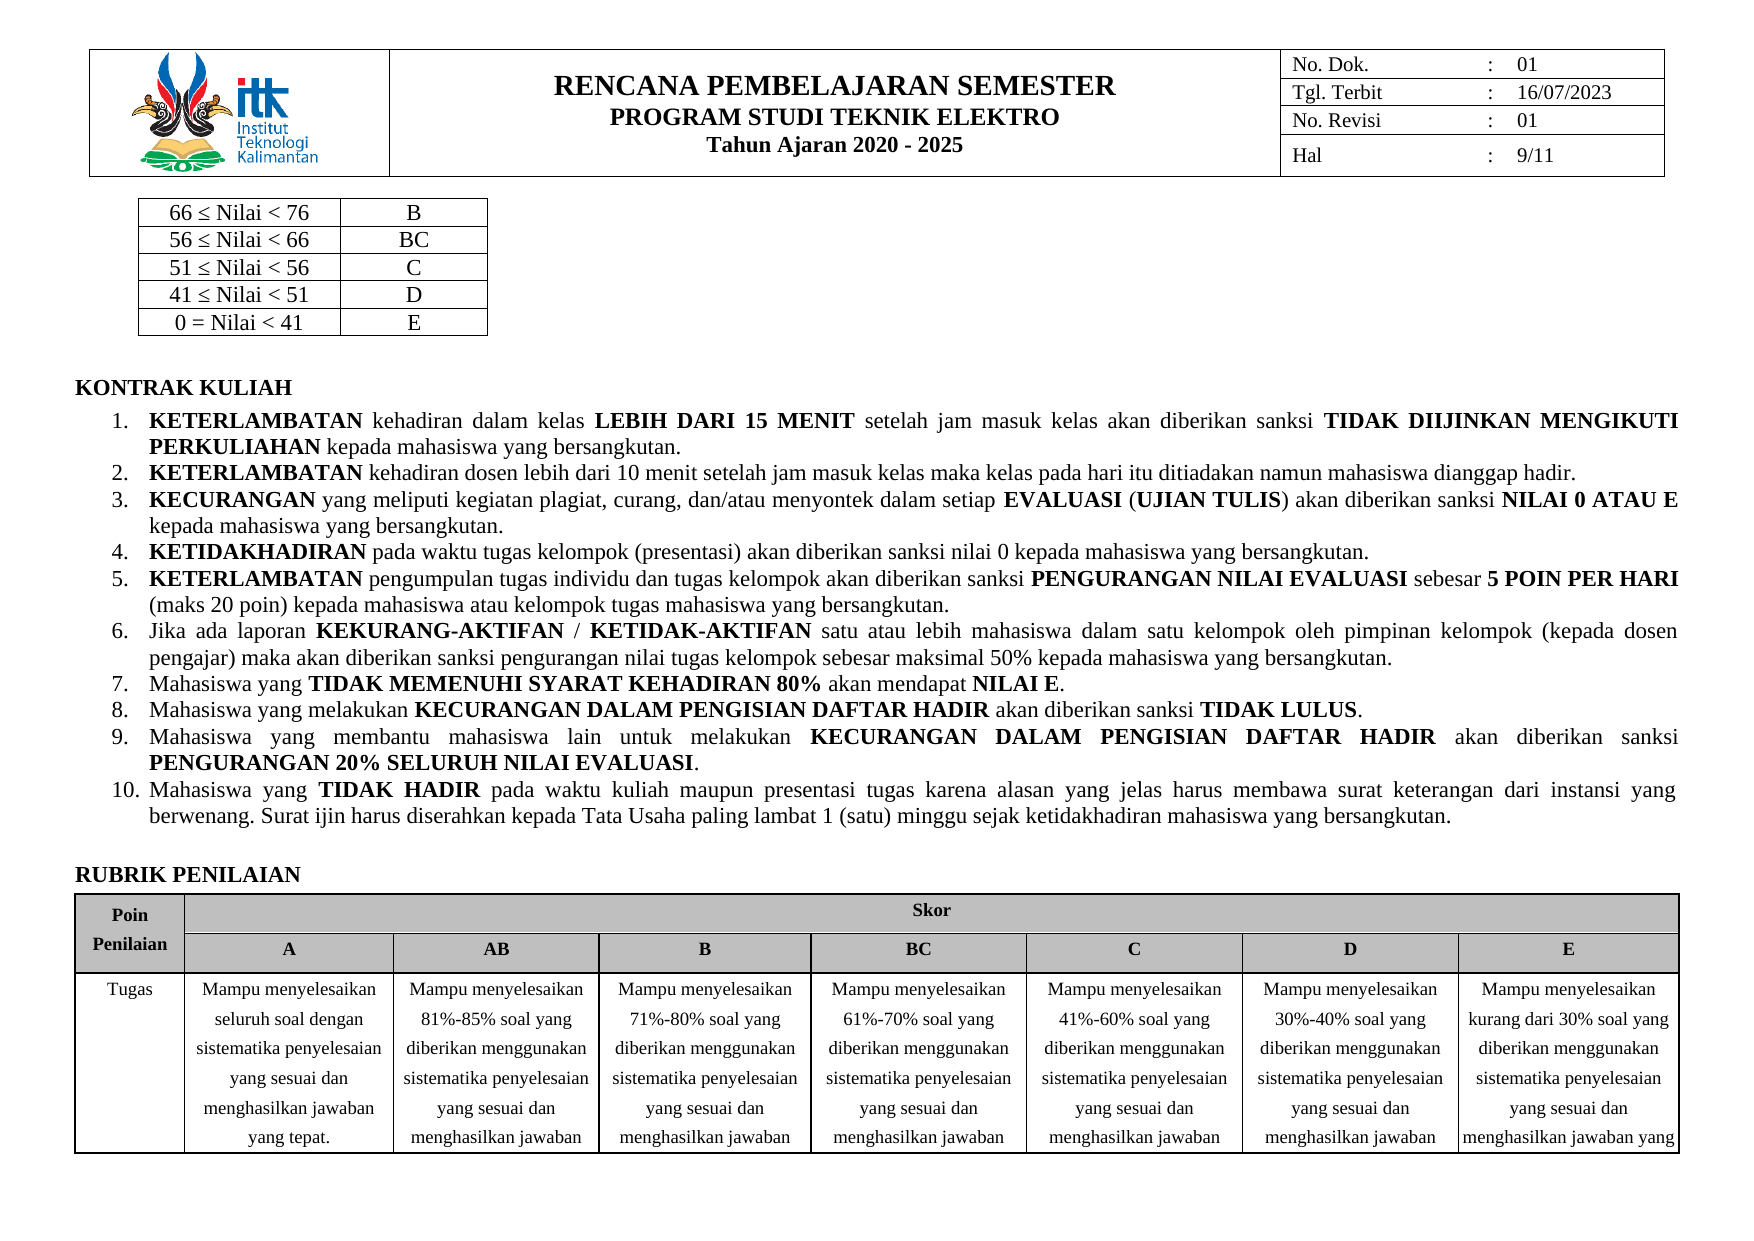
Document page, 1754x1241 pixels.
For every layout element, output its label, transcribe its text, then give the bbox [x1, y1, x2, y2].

list Mahasiswa yang membantu mahasiswa lain untuk melakukan KECURANGAN DALAM PENGISIAN DAFTAR HADIR akan diberikan sanksi PENGURANGAN 20% SELURUH NILAI EVALUASI. [111, 723, 1679, 776]
table_cell AB [394, 934, 598, 972]
table_cell BC [341, 227, 487, 253]
table_cell Mampu menyelesaikan 81%-85% soal yang diberikan menggunakan sistematika penyelesaian yang sesuai dan menghasilkan jawaban [394, 974, 598, 1152]
table_cell B [600, 934, 810, 972]
picture [127, 50, 322, 176]
list KETERLAMBATAN kehadiran dosen lebih dari 10 menit setelah jam masuk kelas maka kelas pada hari itu ditiadakan namun mahasiswa dianggap hadir. [111, 459, 1679, 486]
table_cell Mampu menyelesaikan kurang dari 30% soal yang diberikan menggunakan sistematika penyelesaian yang sesuai dan menghasilkan jawaban yang [1459, 974, 1678, 1152]
list KECURANGAN yang meliputi kegiatan plagiat, curang, dan/atau menyontek dalam setiap EVALUASI (UJIAN TULIS) akan diberikan sanksi NILAI 0 ATAU E kepada mahasiswa yang bersangkutan. [111, 486, 1679, 538]
list Mahasiswa yang TIDAK MEMENUHI SYARAT KEHADIRAN 80% akan mendapat NILAI E. [111, 670, 1679, 697]
table_cell 0 = Nilai < 41 [139, 309, 340, 335]
list KETIDAKHADIRAN pada waktu tugas kelompok (presentasi) akan diberikan sanksi nilai 0 kepada mahasiswa yang bersangkutan. [111, 538, 1679, 565]
table_cell BC [812, 934, 1026, 972]
list Jika ada laporan KEKURANG-AKTIFAN / KETIDAK-AKTIFAN satu atau lebih mahasiswa dalam satu kelompok oleh pimpinan kelompok (kepada dosen pengajar) maka akan diberikan sanksi pengurangan nilai tugas kelompok sebesar maksimal 50% kepada mahasiswa yang bersangkutan. [111, 617, 1679, 670]
table_cell C [341, 254, 487, 280]
table_cell C [1027, 934, 1242, 972]
table_cell Mampu menyelesaikan 30%-40% soal yang diberikan menggunakan sistematika penyelesaian yang sesuai dan menghasilkan jawaban [1243, 974, 1458, 1152]
table_cell Tugas [76, 974, 184, 1152]
table_cell E [1459, 934, 1678, 972]
subtitle KONTRAK KULIAH [75, 374, 1679, 401]
table_cell 41 ≤ Nilai < 51 [139, 281, 340, 308]
table_cell D [1243, 934, 1458, 972]
list Mahasiswa yang melakukan KECURANGAN DALAM PENGISIAN DAFTAR HADIR akan diberikan sanksi TIDAK LULUS. [111, 697, 1679, 723]
list Mahasiswa yang TIDAK HADIR pada waktu kuliah maupun presentasi tugas karena alasan yang jelas harus membawa surat keterangan dari instansi yang berwenang. Surat ijin harus diserahkan kepada Tata Usaha paling lambat 1 (satu) minggu sejak ketidakhadiran mahasiswa yang bersangkutan. [111, 776, 1679, 828]
table_cell D [341, 281, 487, 308]
list KETERLAMBATAN pengumpulan tugas individu dan tugas kelompok akan diberikan sanksi PENGURANGAN NILAI EVALUASI sebesar 5 POIN PER HARI (maks 20 poin) kepada mahasiswa atau kelompok tugas mahasiswa yang bersangkutan. [111, 565, 1679, 617]
table_header Poin Penilaian [76, 895, 184, 972]
table_cell 66 ≤ Nilai < 76 [139, 199, 340, 226]
table_cell Mampu menyelesaikan seluruh soal dengan sistematika penyelesaian yang sesuai dan menghasilkan jawaban yang tepat. [185, 974, 393, 1152]
table_cell E [341, 309, 487, 335]
table_cell A [185, 934, 393, 972]
table_cell B [341, 199, 487, 226]
table_header Skor [185, 895, 1678, 932]
table_cell 56 ≤ Nilai < 66 [139, 227, 340, 253]
table_cell Mampu menyelesaikan 61%-70% soal yang diberikan menggunakan sistematika penyelesaian yang sesuai dan menghasilkan jawaban [812, 974, 1026, 1152]
list KETERLAMBATAN kehadiran dalam kelas LEBIH DARI 15 MENIT setelah jam masuk kelas akan diberikan sanksi TIDAK DIIJINKAN MENGIKUTI PERKULIAHAN kepada mahasiswa yang bersangkutan. [111, 407, 1679, 459]
table_cell Mampu menyelesaikan 41%-60% soal yang diberikan menggunakan sistematika penyelesaian yang sesuai dan menghasilkan jawaban [1027, 974, 1242, 1152]
table_cell Mampu menyelesaikan 71%-80% soal yang diberikan menggunakan sistematika penyelesaian yang sesuai dan menghasilkan jawaban [600, 974, 810, 1152]
table_cell 51 ≤ Nilai < 56 [139, 254, 340, 280]
subtitle RUBRIK PENILAIAN [75, 861, 1679, 887]
